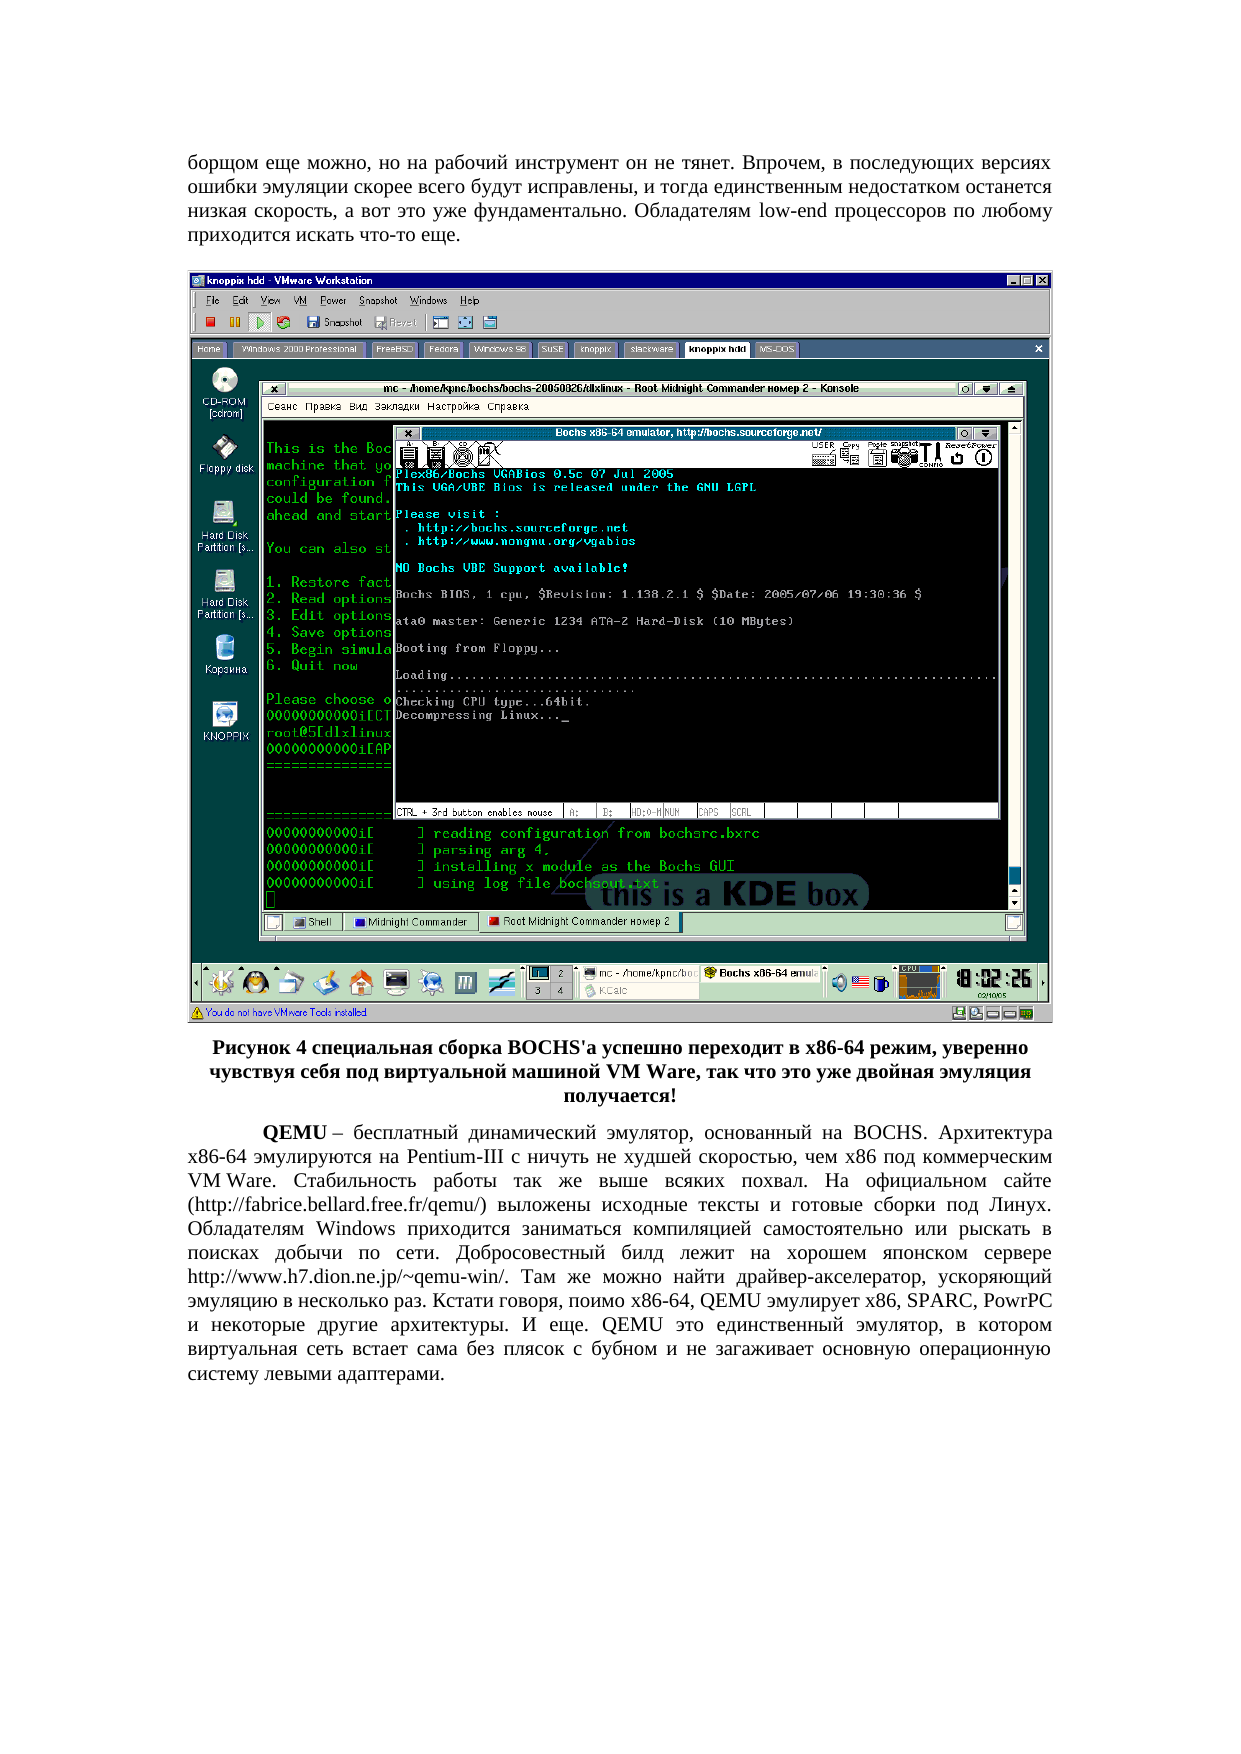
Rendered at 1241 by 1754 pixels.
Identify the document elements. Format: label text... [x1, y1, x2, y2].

picture [187, 270, 1053, 1023]
text борщом еще можно, но на рабочий инструмент он не тянет. Впрочем, в последующих версиях ошибки эмуляции скорее всего будут исправлены, и тогда единственным недостатком останется низкая скорость, а вот это уже фундаментально. Обладателям low-end процессоров по любому приходится искать что-то еще. [187, 150, 1053, 246]
text Рисунок 4 специальная сборка BOCHS'а успешно переходит в x86-64 режим, уверенно чувствуя себя под виртуальной машиной VM Ware, так что это уже двойная эмуляция получается! [187, 1035, 1053, 1107]
text QEMU – бесплатный динамический эмулятор, основанный на BOCHS. Архитектура x86-64 эмулируются на Pentium-III с ничуть не худшей скоростью, чем x86 под коммерческим VM Ware. Стабильность работы так же выше всяких похвал. На официальном сайте (http://fabrice.bellard.free.fr/qemu/) выложены исходные тексты и готовые сборки под Линух. Обладателям Windows приходится заниматься компиляцией самостоятельно или рыскать в поисках добычи по сети. Добросовестный билд лежит на хорошем японском сервере http://www.h7.dion.ne.jp/~qemu-win/. Там же можно найти драйвер-акселератор, ускоряющий эмуляцию в несколько раз. Кстати говоря, поимо x86-64, QEMU эмулирует x86, SPARC, PowrPC и некоторые другие архитектуры. И еще. QEMU это единственный эмулятор, в котором виртуальная сеть встает сама без плясок с бубном и не загаживает основную операционную систему левыми адаптерами. [187, 1120, 1053, 1384]
